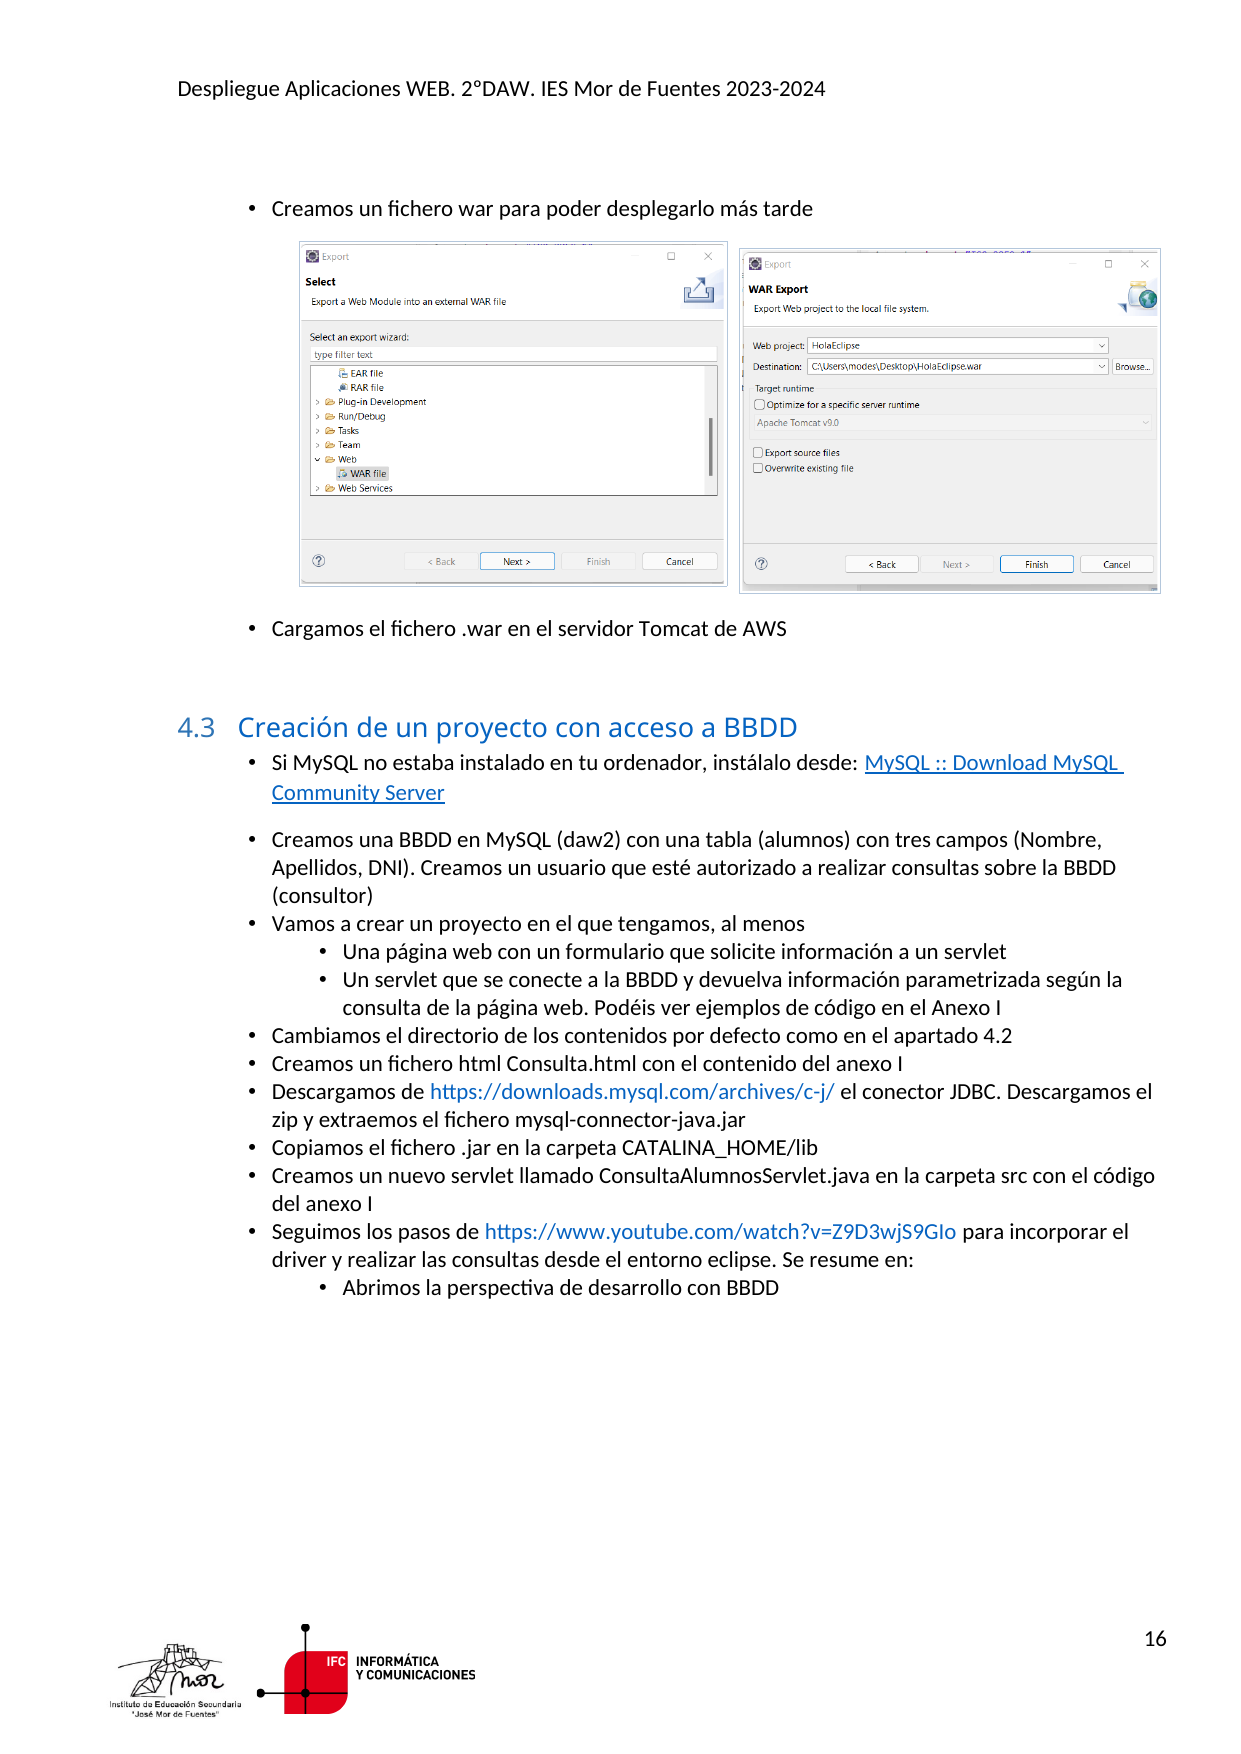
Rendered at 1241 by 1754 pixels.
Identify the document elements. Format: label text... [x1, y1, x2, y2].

list Cambiamos el directorio de los contenidos por defecto como en el apartado 4.2 [248, 1021, 1167, 1049]
list Creamos un nuevo servlet llamado ConsultaAlumnosServlet.java en la carpeta src con el código del anexo I [248, 1161, 1167, 1217]
list Seguimos los pasos de https://www.youtube.com/watch?v=Z9D3wjS9GIo para incorporar el driver y realizar las consultas desde el entorno eclipse. Se resume en: [248, 1217, 1167, 1273]
list Copiamos el fichero .jar en la carpeta CATALINA_HOME/lib [248, 1133, 1167, 1161]
picture [742, 250, 1158, 591]
list Creamos un fichero html Consulta.html con el contenido del anexo I [248, 1049, 1167, 1077]
picture [100, 1631, 249, 1736]
list Una página web con un formulario que solicite información a un servlet [319, 937, 1167, 965]
list Creamos un fichero war para poder desplegarlo más tarde [248, 194, 1167, 222]
list Un servlet que se conecte a la BBDD y devuelva información parametrizada según la consulta de la página web. Podéis ver ejemplos de código en el Anexo I [319, 965, 1167, 1021]
list Cargamos el fichero .war en el servidor Tomcat de AWS [248, 241, 1167, 643]
list Creamos una BBDD en MySQL (daw2) con una tabla (alumnos) con tres campos (Nombre, Apellidos, DNI). Creamos un usuario que esté autorizado a realizar consultas sobre la BBDD (consultor) [248, 825, 1167, 909]
list Si MySQL no estaba instalado en tu ordenador, instálalo desde: MySQL :: Download MySQL Community Server [248, 748, 1167, 806]
list Descargamos de https://downloads.mysql.com/archives/c-j/ el conector JDBC. Descargamos el zip y extraemos el fichero mysql-connector-java.jar [248, 1077, 1167, 1133]
list Vamos a crear un proyecto en el que tengamos, al menos [248, 909, 1167, 937]
list Abrimos la perspectiva de desarrollo con BBDD [319, 1273, 1167, 1302]
picture [301, 244, 724, 584]
picture [256, 1624, 475, 1714]
subtitle Creación de un proyecto con acceso a BBDD [177, 708, 1167, 745]
